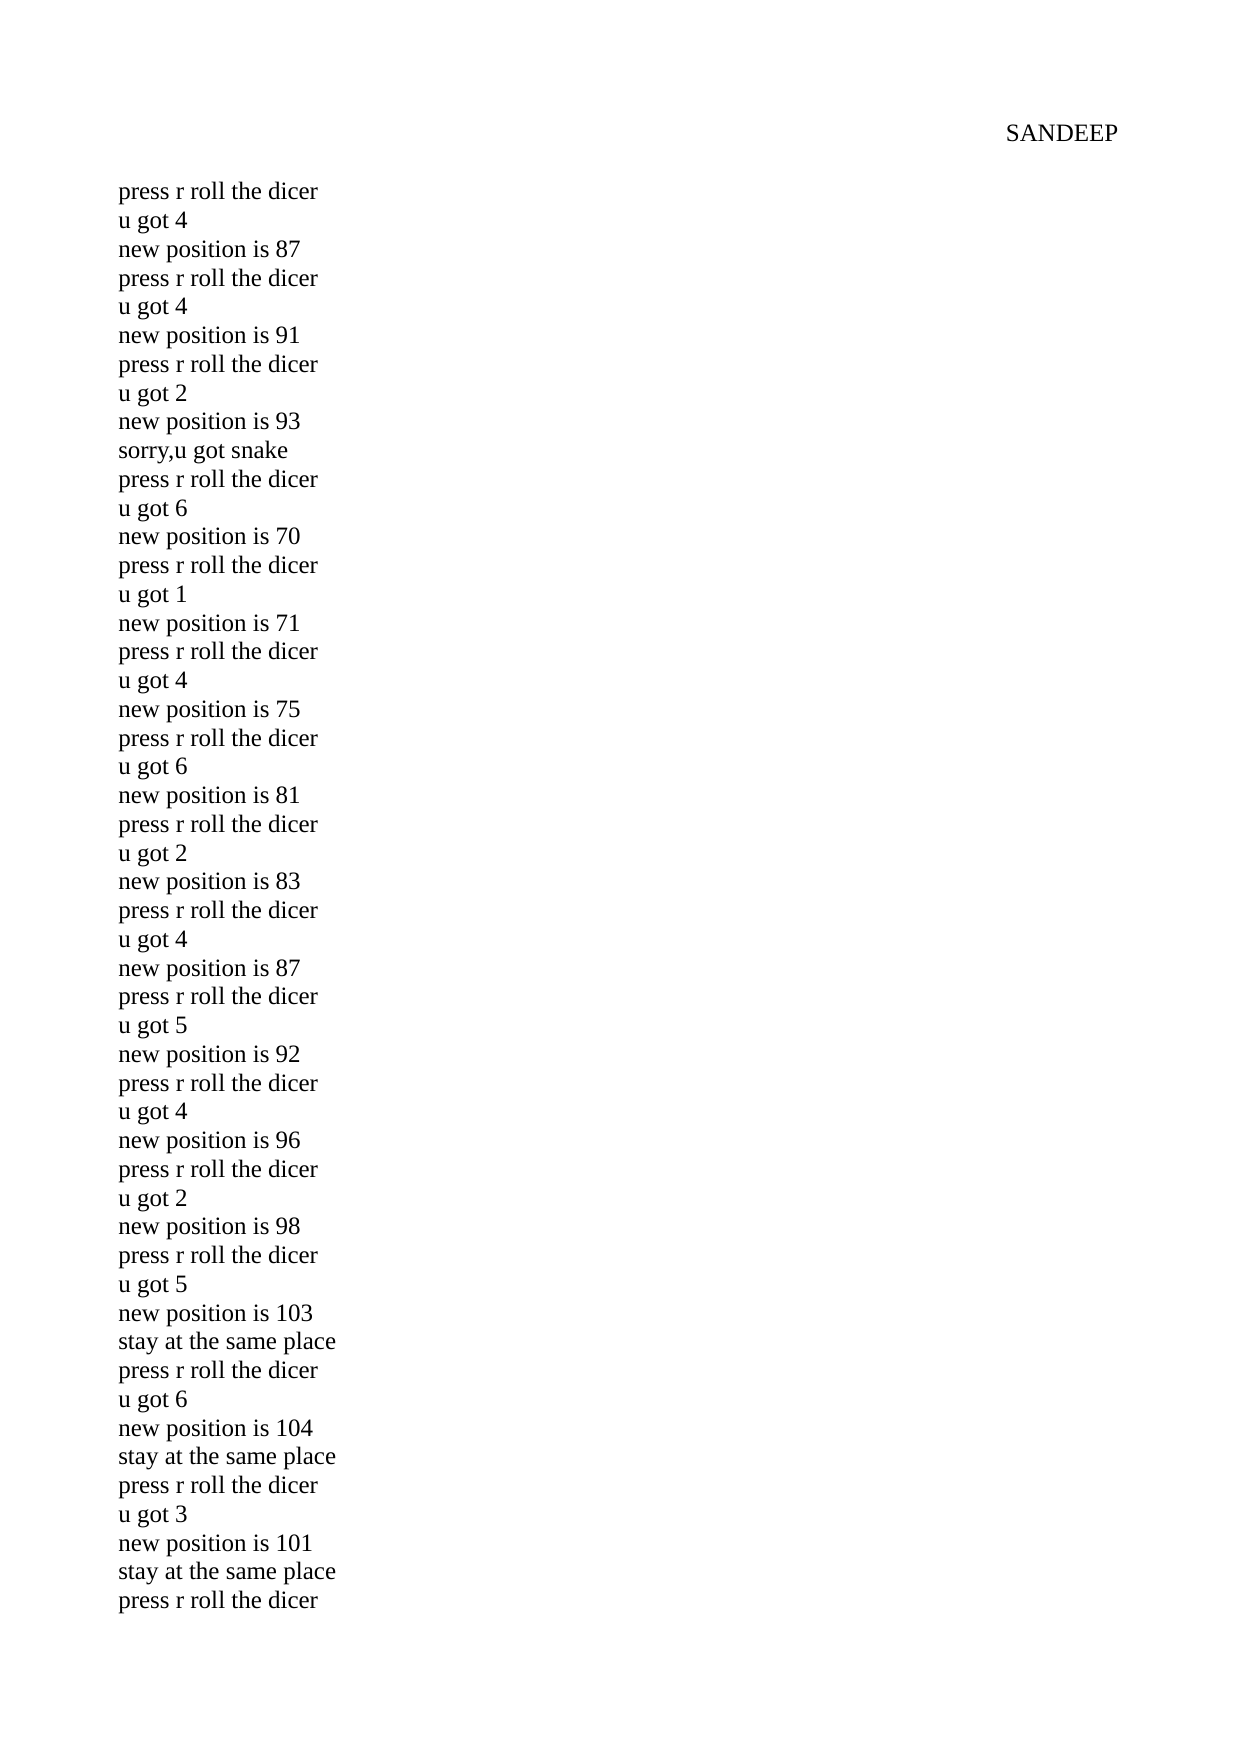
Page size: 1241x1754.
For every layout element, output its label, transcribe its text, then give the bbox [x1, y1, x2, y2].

text u got 4 [118, 291, 1122, 320]
text stay at the same place [118, 1326, 1122, 1355]
text press r roll the dicer [118, 1585, 1122, 1614]
text u got 6 [118, 493, 1122, 521]
text u got 2 [118, 378, 1122, 406]
text new position is 71 [118, 608, 1122, 636]
text press r roll the dicer [118, 1240, 1122, 1269]
text press r roll the dicer [118, 895, 1122, 924]
text u got 3 [118, 1499, 1122, 1528]
text press r roll the dicer [118, 1154, 1122, 1183]
text stay at the same place [118, 1441, 1122, 1470]
text new position is 81 [118, 780, 1122, 809]
text u got 4 [118, 205, 1122, 234]
text press r roll the dicer [118, 809, 1122, 838]
text new position is 103 [118, 1298, 1122, 1326]
text u got 6 [118, 751, 1122, 780]
text new position is 93 [118, 406, 1122, 435]
text u got 2 [118, 1183, 1122, 1211]
text new position is 87 [118, 234, 1122, 263]
text press r roll the dicer [118, 981, 1122, 1010]
text press r roll the dicer [118, 636, 1122, 665]
text new position is 83 [118, 866, 1122, 895]
text u got 1 [118, 579, 1122, 608]
text new position is 98 [118, 1211, 1122, 1240]
text new position is 75 [118, 694, 1122, 723]
text press r roll the dicer [118, 1355, 1122, 1384]
text press r roll the dicer [118, 263, 1122, 291]
text new position is 91 [118, 320, 1122, 349]
text stay at the same place [118, 1556, 1122, 1585]
text u got 4 [118, 924, 1122, 953]
text u got 5 [118, 1269, 1122, 1298]
text new position is 87 [118, 953, 1122, 981]
text u got 6 [118, 1384, 1122, 1413]
text new position is 101 [118, 1528, 1122, 1556]
text new position is 104 [118, 1413, 1122, 1441]
text new position is 96 [118, 1125, 1122, 1154]
text new position is 92 [118, 1039, 1122, 1068]
text press r roll the dicer [118, 550, 1122, 579]
text u got 4 [118, 1096, 1122, 1125]
text press r roll the dicer [118, 723, 1122, 751]
text press r roll the dicer [118, 349, 1122, 378]
text u got 5 [118, 1010, 1122, 1039]
text u got 4 [118, 665, 1122, 694]
text sorry,u got snake [118, 435, 1122, 464]
text press r roll the dicer [118, 176, 1122, 205]
text press r roll the dicer [118, 464, 1122, 493]
text press r roll the dicer [118, 1068, 1122, 1096]
text press r roll the dicer [118, 1470, 1122, 1499]
text u got 2 [118, 838, 1122, 866]
text new position is 70 [118, 521, 1122, 550]
